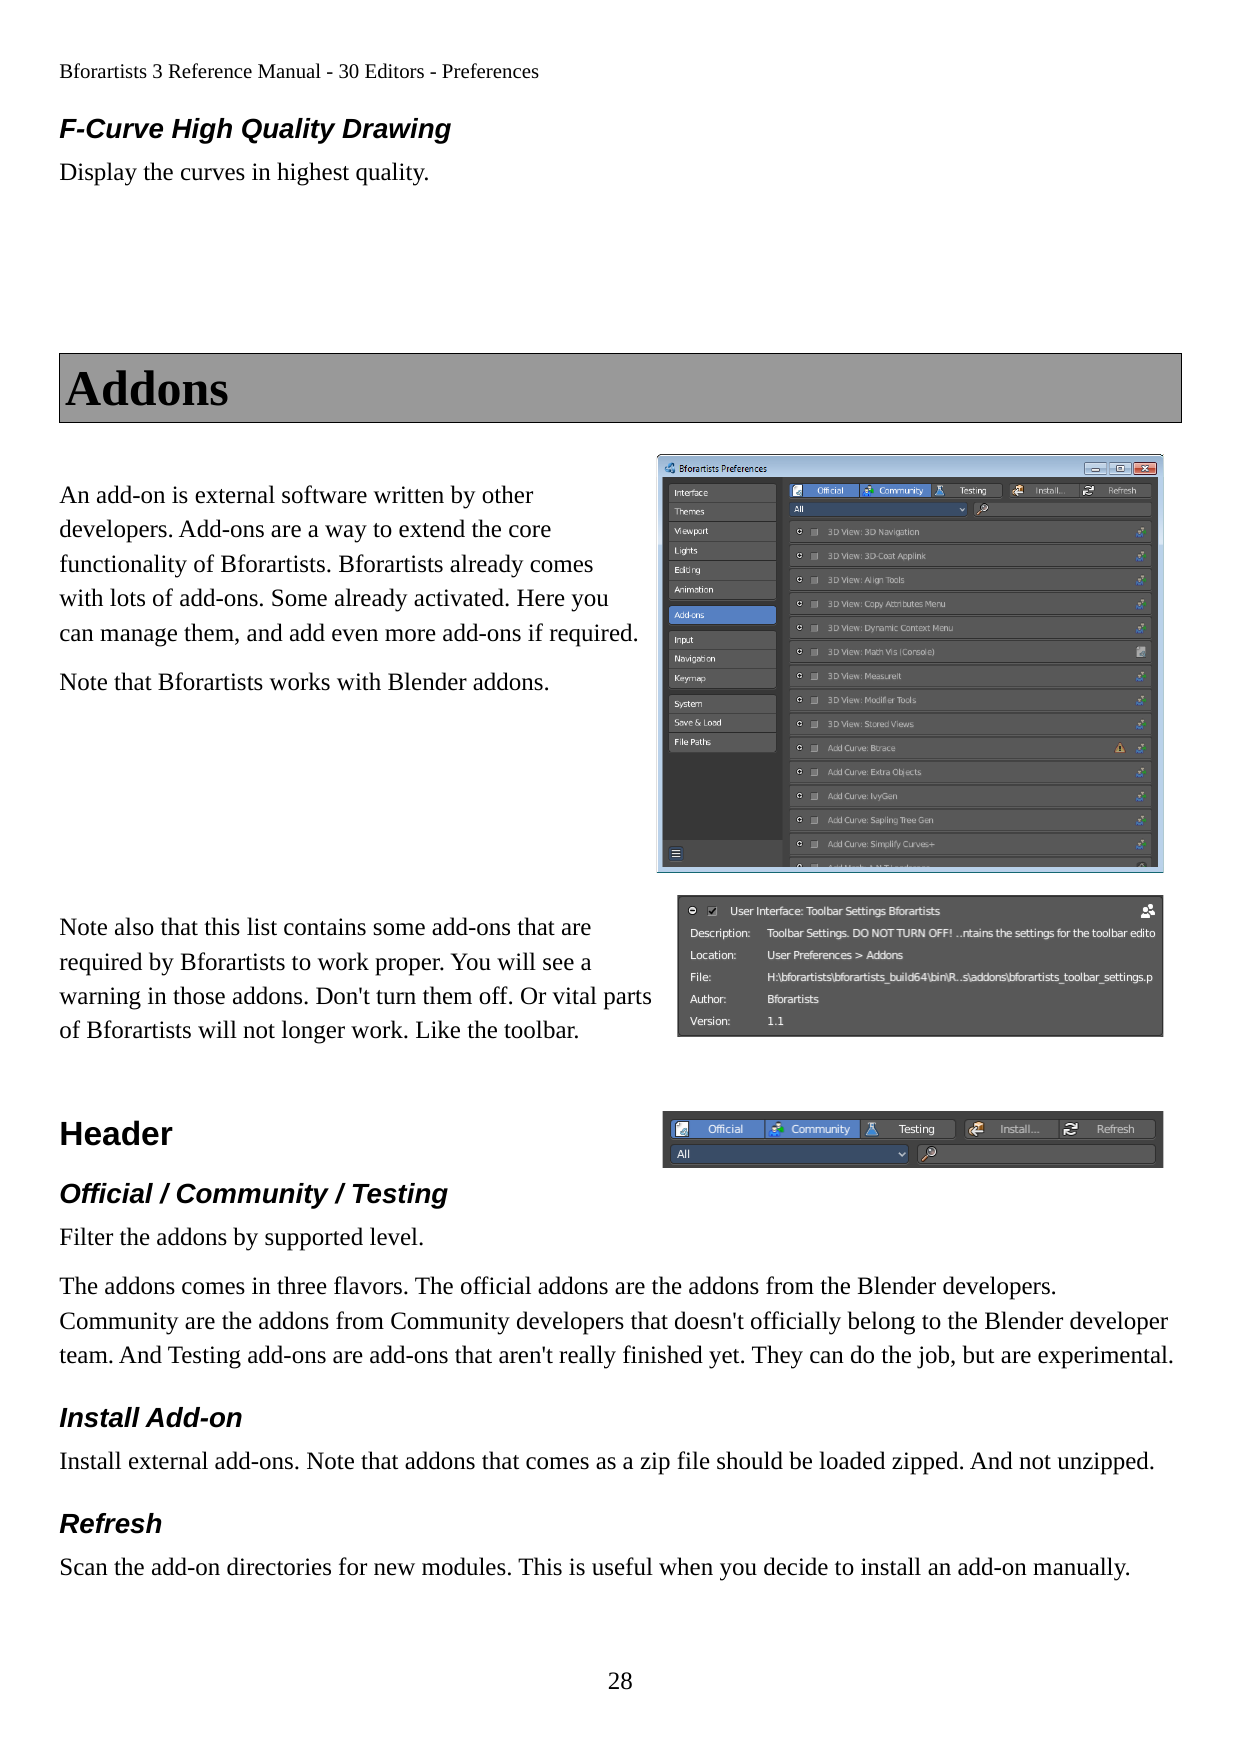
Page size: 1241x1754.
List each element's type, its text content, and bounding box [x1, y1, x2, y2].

subtitle Refresh [59, 1508, 1181, 1540]
text An add-on is external software written by other developers. Add-ons are a way to extend the core functionality of Bforartists. Bforartists already comes with lots of add-ons. Some already activated. Here you can manage them, and add even more add-ons if required. [59, 480, 656, 647]
picture [677, 895, 1164, 1037]
subtitle Header [59, 1114, 662, 1153]
subtitle Official / Community / Testing [59, 1178, 1181, 1210]
subtitle Install Add-on [59, 1402, 1181, 1434]
text Scan the add-on directories for new modules. This is useful when you decide to install an add-on manually. [59, 1552, 1181, 1581]
subtitle F-Curve High Quality Drawing [59, 113, 1181, 144]
table_header Addons [60, 354, 1181, 422]
text Filter the addons by supported level. [59, 1222, 1181, 1251]
text The addons comes in three flavors. The official addons are the addons from the Blender developers. Community are the addons from Community developers that doesn't officially belong to the Blender developer team. And Testing add-ons are add-ons that aren't really finished yet. They can do the job, but are experimental. [59, 1271, 1181, 1369]
text Note that Bforartists works with Blender addons. [59, 667, 656, 696]
subtitle [1164, 1114, 1181, 1153]
text Note also that this list contains some add-ons that are required by Bforartists to work proper. You will see a warning in those addons. Don't turn them off. Or vital parts of Bforartists will not longer work. Like the toolbar. [59, 912, 1181, 1044]
text Display the curves in highest quality. [59, 157, 1181, 186]
text Install external add-ons. Note that addons that comes as a zip file should be loaded zipped. And not unzipped. [59, 1446, 1181, 1475]
picture [656, 454, 1164, 873]
